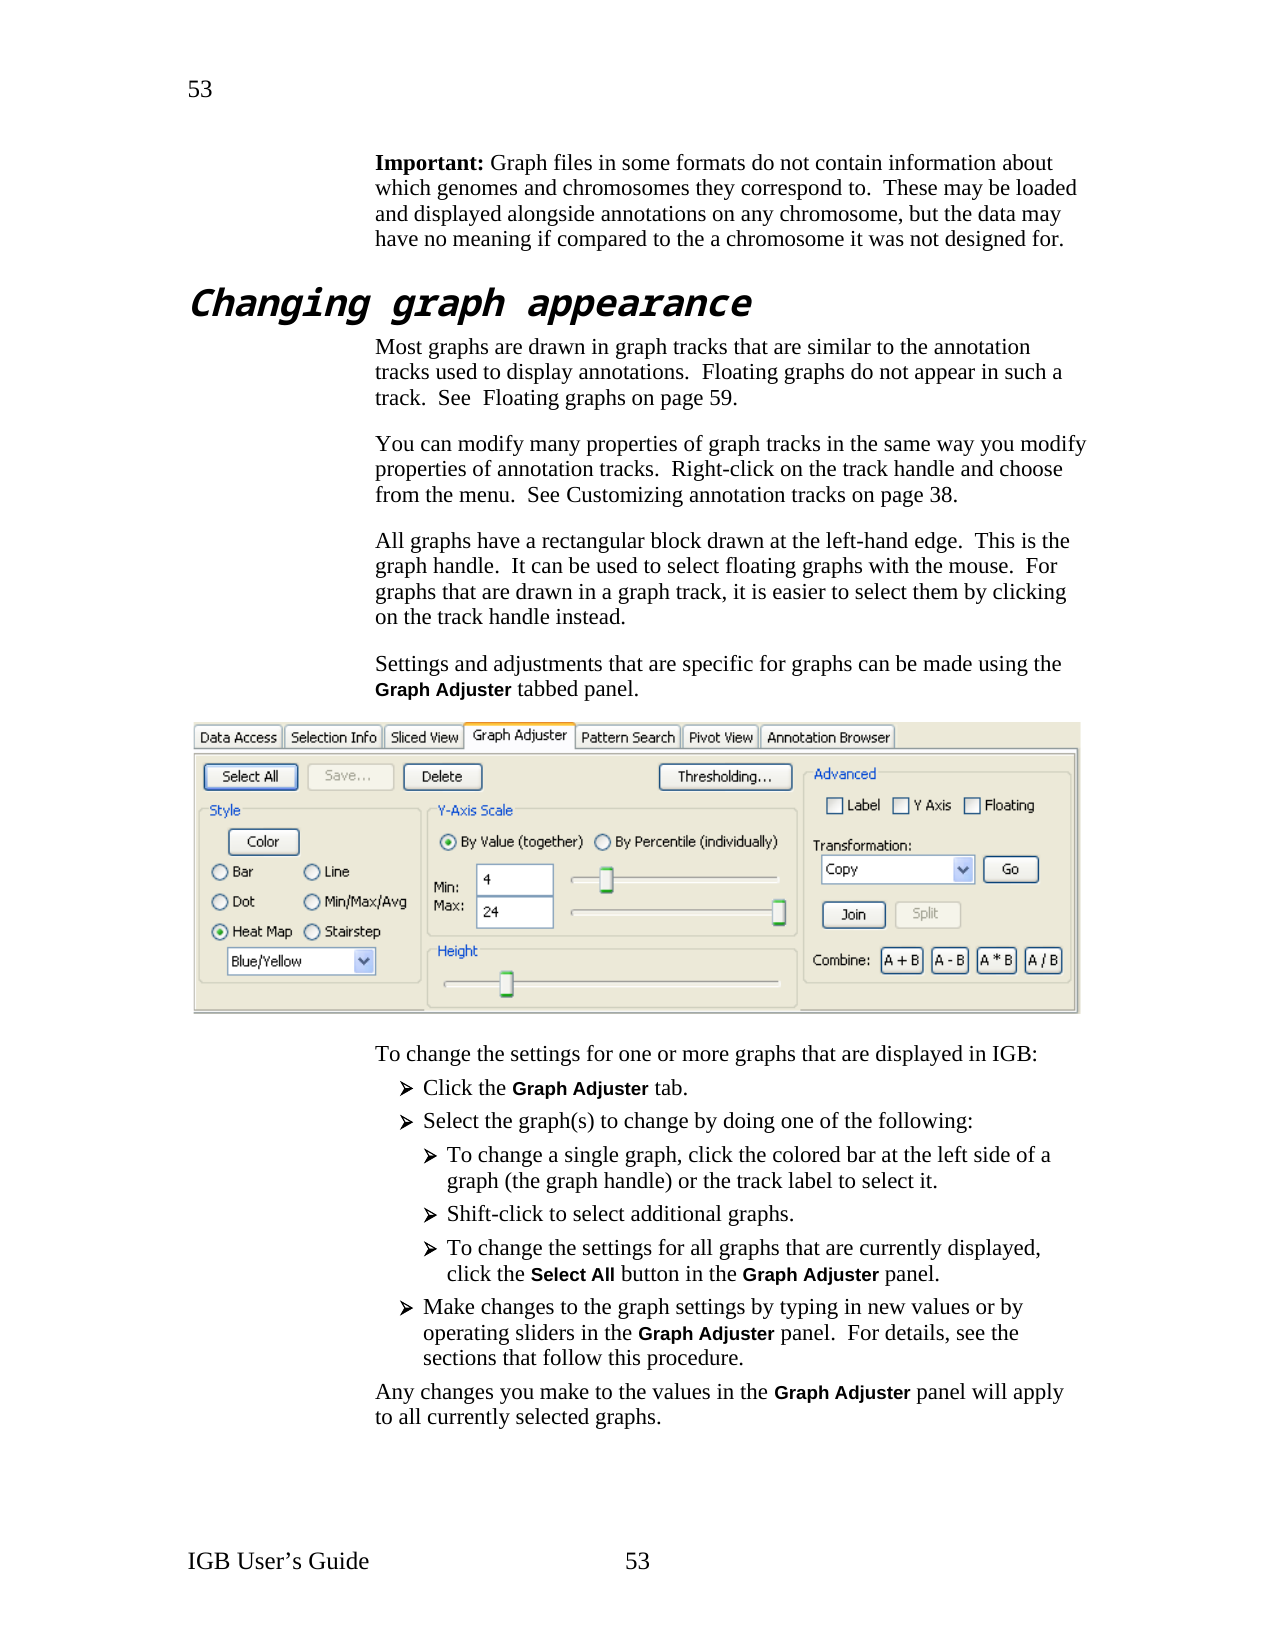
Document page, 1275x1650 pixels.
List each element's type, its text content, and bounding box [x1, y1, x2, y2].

text Most graphs are drawn in graph tracks that are similar to the annotation tracks used to display annotations. Floating graphs do not appear in such a track. See Floating graphs on page 59. [375, 334, 1087, 410]
text Any changes you make to the values in the Graph Adjuster panel will apply to all currently selected graphs. [375, 1379, 1087, 1430]
list Select the graph(s) to change by doing one of the following: [399, 1108, 1087, 1134]
list Make changes to the graph settings by typing in new values or by operating sliders in the Graph Adjuster panel. For details, see the sections that follow this procedure. [399, 1294, 1087, 1371]
list To change a single graph, click the colored bar at the left side of a graph (the graph handle) or the track label to select it. [423, 1142, 1087, 1193]
list Shift-click to select additional graphs. [423, 1201, 1087, 1227]
list Click the Graph Adjuster tab. [399, 1075, 1087, 1100]
subtitle Changing graph appearance [187, 277, 1087, 328]
text Settings and adjustments that are specific for graphs can be made using the Graph Adjuster tabbed panel. [375, 651, 1087, 701]
text To change the settings for one or more graphs that are displayed in IGB: [375, 1041, 1087, 1066]
picture [193, 722, 1082, 1014]
text Important: Graph files in some formats do not contain information about which genomes and chromosomes they correspond to. These may be loaded and displayed alongside annotations on any chromosome, but the data may have no meaning if compared to the a chromosome it was not designed for. [375, 150, 1087, 252]
text All graphs have a rectangular block drawn at the left-hand edge. This is the graph handle. It can be used to select floating graphs with the mouse. For graphs that are drawn in a graph track, it is easier to select them by clicking on the track handle instead. [375, 528, 1087, 630]
list To change the settings for all graphs that are currently displayed, click the Select All button in the Graph Adjuster panel. [423, 1235, 1087, 1286]
text You can modify many properties of graph tracks in the same way you modify properties of annotation tracks. Right-click on the track handle and choose from the menu. See Customizing annotation tracks on page 35. [375, 431, 1087, 507]
